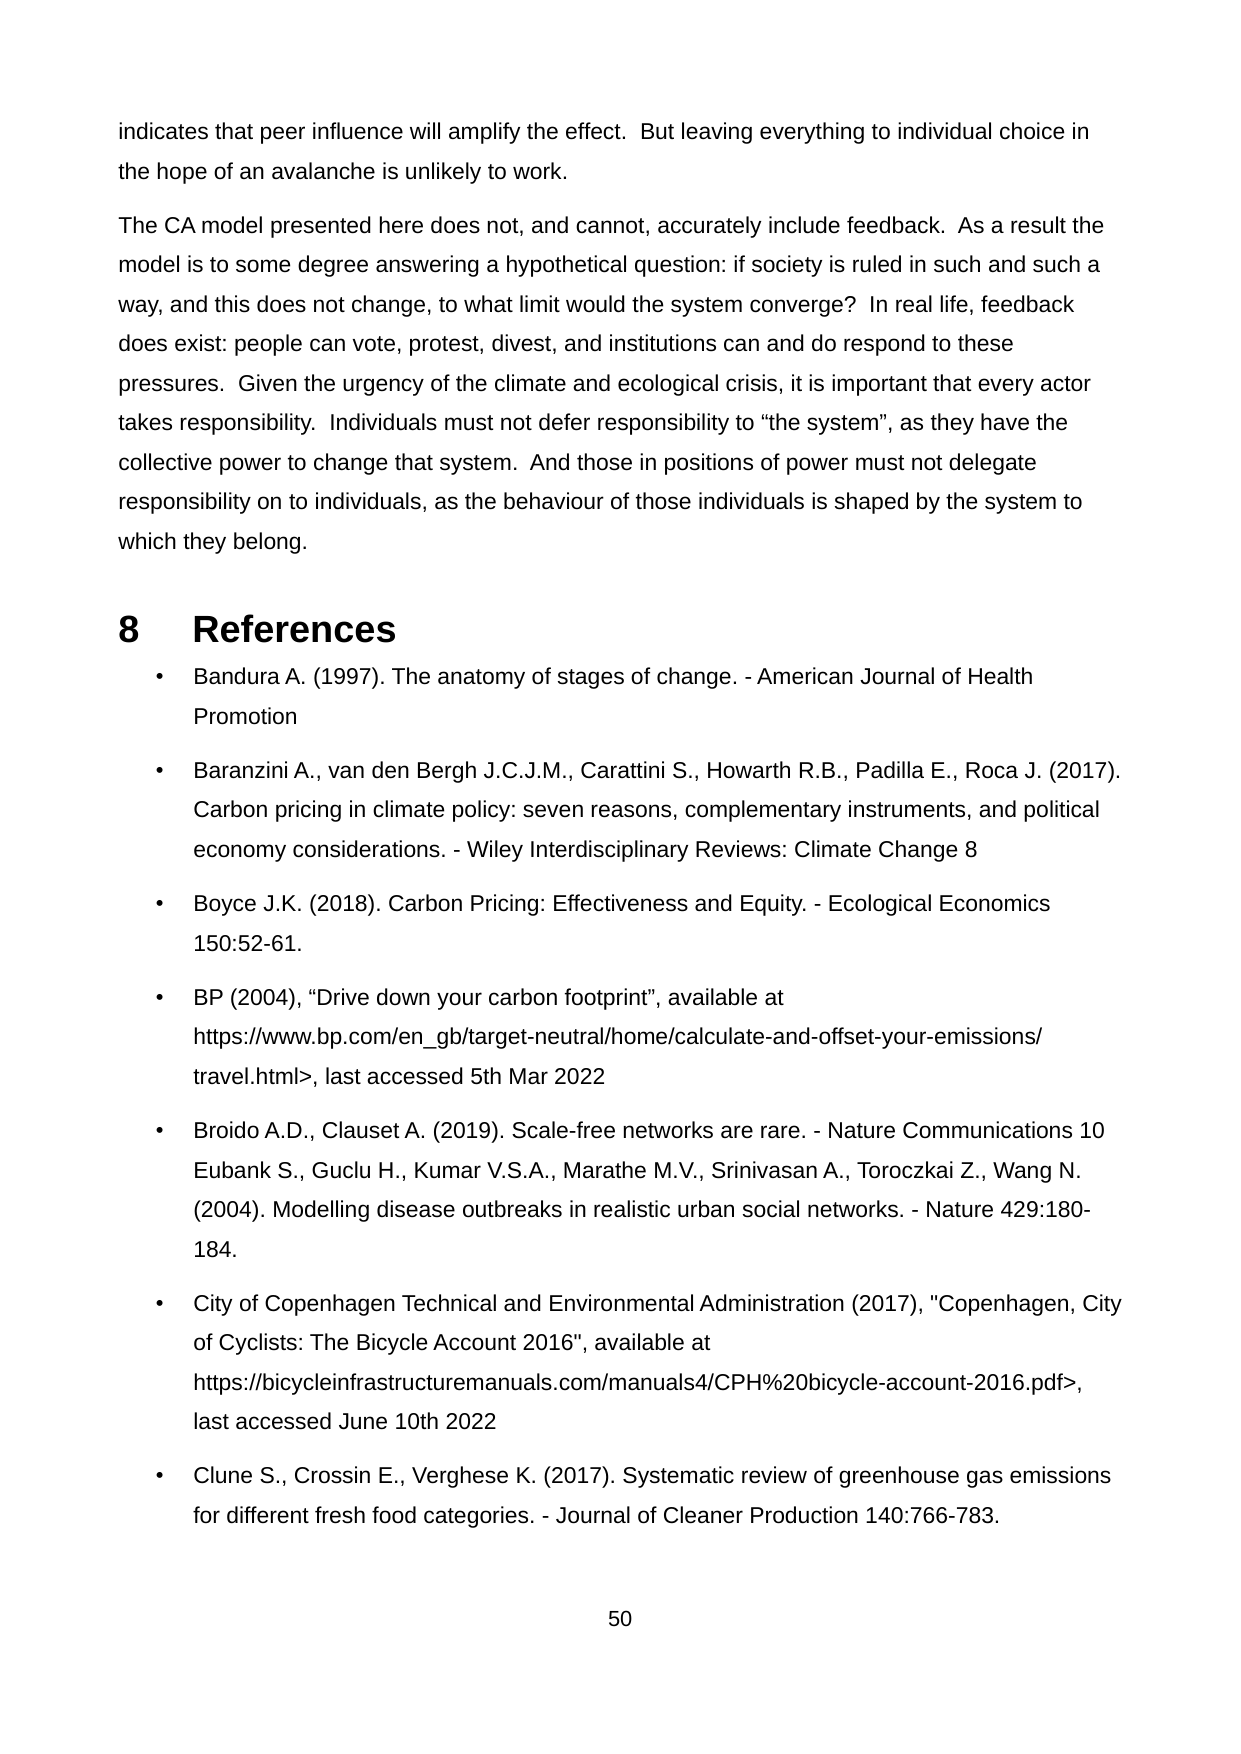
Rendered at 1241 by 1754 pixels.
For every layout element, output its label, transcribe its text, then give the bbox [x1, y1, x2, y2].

text The CA model presented here does not, and cannot, accurately include feedback. As a result the model is to some degree answering a hypothetical question: if society is ruled in such and such a way, and this does not change, to what limit would the system converge? In real life, feedback does exist: people can vote, protest, divest, and institutions can and do respond to these pressures. Given the urgency of the climate and ecological crisis, it is important that every actor takes responsibility. Individuals must not defer responsibility to “the system”, as they have the collective power to change that system. And those in positions of power must not delegate responsibility on to individuals, as the behaviour of those individuals is shaped by the system to which they belong. [118, 212, 1122, 554]
list Bandura A. (1997). The anatomy of stages of change. - American Journal of Health Promotion [156, 663, 1122, 729]
list City of Copenhagen Technical and Environmental Administration (2017), "Copenhagen, City of Cyclists: The Bicycle Account 2016", available at https://bicycleinfrastructuremanuals.com/manuals4/CPH%20bicycle-account-2016.pdf>, last accessed June 10th 2022 [156, 1290, 1122, 1434]
list BP (2004), “Drive down your carbon footprint”, available at https://www.bp.com/en_gb/target-neutral/home/calculate-and-offset-your-emissions/travel.html>, last accessed 5th Mar 2022 [156, 984, 1122, 1089]
list Clune S., Crossin E., Verghese K. (2017). Systematic review of greenhouse gas emissions for different fresh food categories. - Journal of Cleaner Production 140:766-783. [156, 1462, 1122, 1528]
text indicates that peer influence will amplify the effect. But leaving everything to individual choice in the hope of an avalanche is unlikely to work. [118, 118, 1122, 184]
subtitle References [118, 607, 1122, 651]
list Broido A.D., Clauset A. (2019). Scale-free networks are rare. - Nature Communications 10 Eubank S., Guclu H., Kumar V.S.A., Marathe M.V., Srinivasan A., Toroczkai Z., Wang N. (2004). Modelling disease outbreaks in realistic urban social networks. - Nature 429:180-184. [156, 1117, 1122, 1262]
list Baranzini A., van den Bergh J.C.J.M., Carattini S., Howarth R.B., Padilla E., Roca J. (2017). Carbon pricing in climate policy: seven reasons, complementary instruments, and political economy considerations. - Wiley Interdisciplinary Reviews: Climate Change 8 [156, 757, 1122, 862]
list Boyce J.K. (2018). Carbon Pricing: Effectiveness and Equity. - Ecological Economics 150:52-61. [156, 890, 1122, 956]
